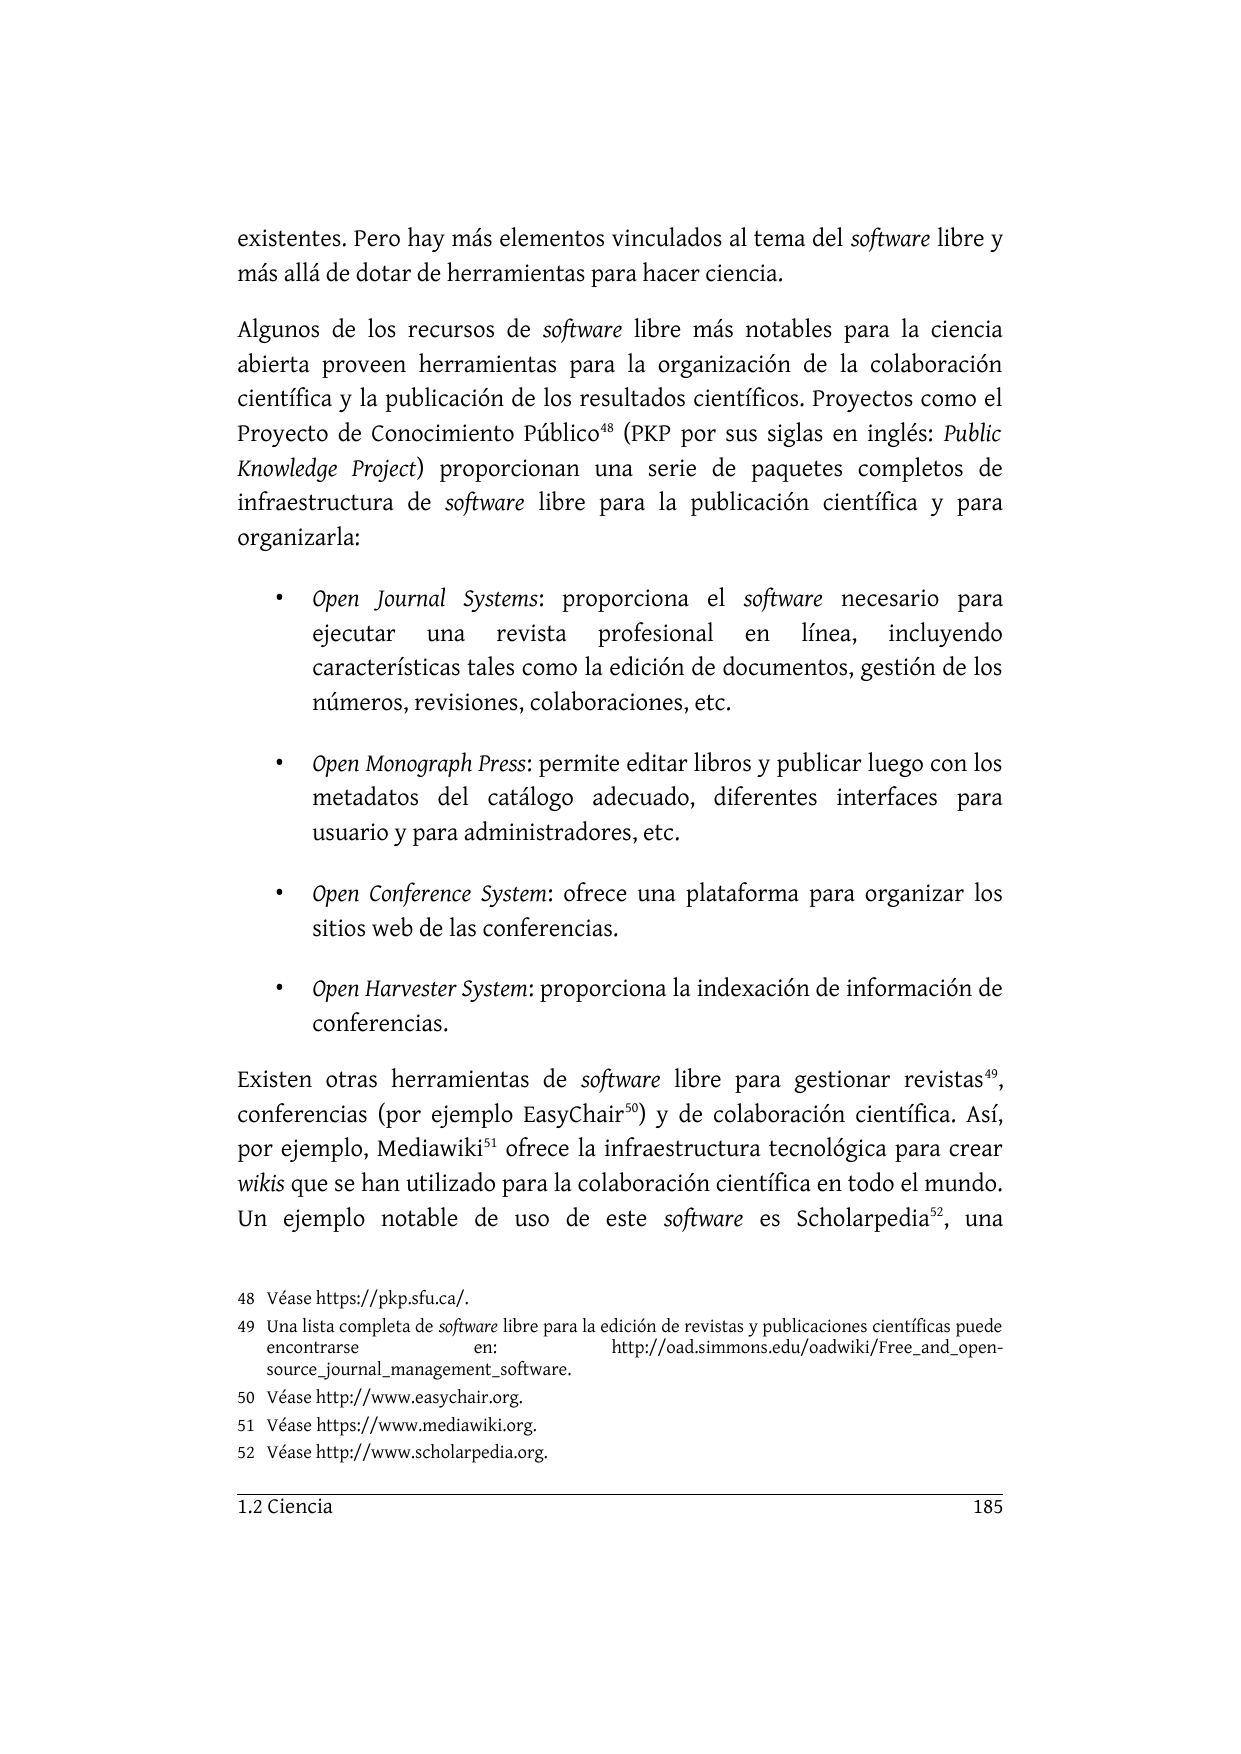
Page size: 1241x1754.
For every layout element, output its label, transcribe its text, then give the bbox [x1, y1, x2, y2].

text Véase https://pkp.sfu.ca/. [237, 1288, 1003, 1310]
text Véase https://www.mediawiki.org. [237, 1414, 1003, 1436]
list Open Conference System: ofrece una plataforma para organizar los sitios web de las conferencias. [274, 874, 1003, 943]
text Algunos de los recursos de software libre más notables para la ciencia abierta proveen herramientas para la organización de la colaboración científica y la publicación de los resultados científicos. Proyectos como el Proyecto de Conocimiento Público (PKP por sus siglas en inglés: Public Knowledge Project) proporcionan una serie de paquetes completos de infraestructura de software libre para la publicación científica y para organizarla: [237, 315, 1003, 552]
text Una lista completa de software libre para la edición de revistas y publicaciones científicas puede encontrarse en: http://oad.simmons.edu/oadwiki/Free_and_open-source_journal_management_software. [237, 1316, 1003, 1381]
list Open Monograph Press: permite editar libros y publicar luego con los metadatos del catálogo adecuado, diferentes interfaces para usuario y para administradores, etc. [274, 744, 1003, 848]
text Existen otras herramientas de software libre para gestionar revistas, conferencias (por ejemplo EasyChair) y de colaboración científica. Así, por ejemplo, Mediawiki ofrece la infraestructura tecnológica para crear wikis que se han utilizado para la colaboración científica en todo el mundo. Un ejemplo notable de uso de este software es Scholarpedia, una enciclopedia científica revisada por pares y centrada en neurociencia y sistemas complejos. Otras herramientas de software libre, como Zotero, ayudan a los investigadores a crear y compartir bibliografías, extrayendo metadatos de revistas científicas, archivos y documentos PDF. [237, 1065, 1003, 1233]
text Véase http://www.scholarpedia.org. [237, 1442, 1003, 1464]
text Véase http://www.easychair.org. [237, 1387, 1003, 1408]
text existentes. Pero hay más elementos vinculados al tema del software libre y más allá de dotar de herramientas para hacer ciencia. [237, 225, 1003, 289]
list Open Harvester System: proporciona la indexación de información de conferencias. [274, 970, 1003, 1039]
list Open Journal Systems: proporciona el software necesario para ejecutar una revista profesional en línea, incluyendo características tales como la edición de documentos, gestión de los números, revisiones, colaboraciones, etc. [274, 579, 1003, 717]
